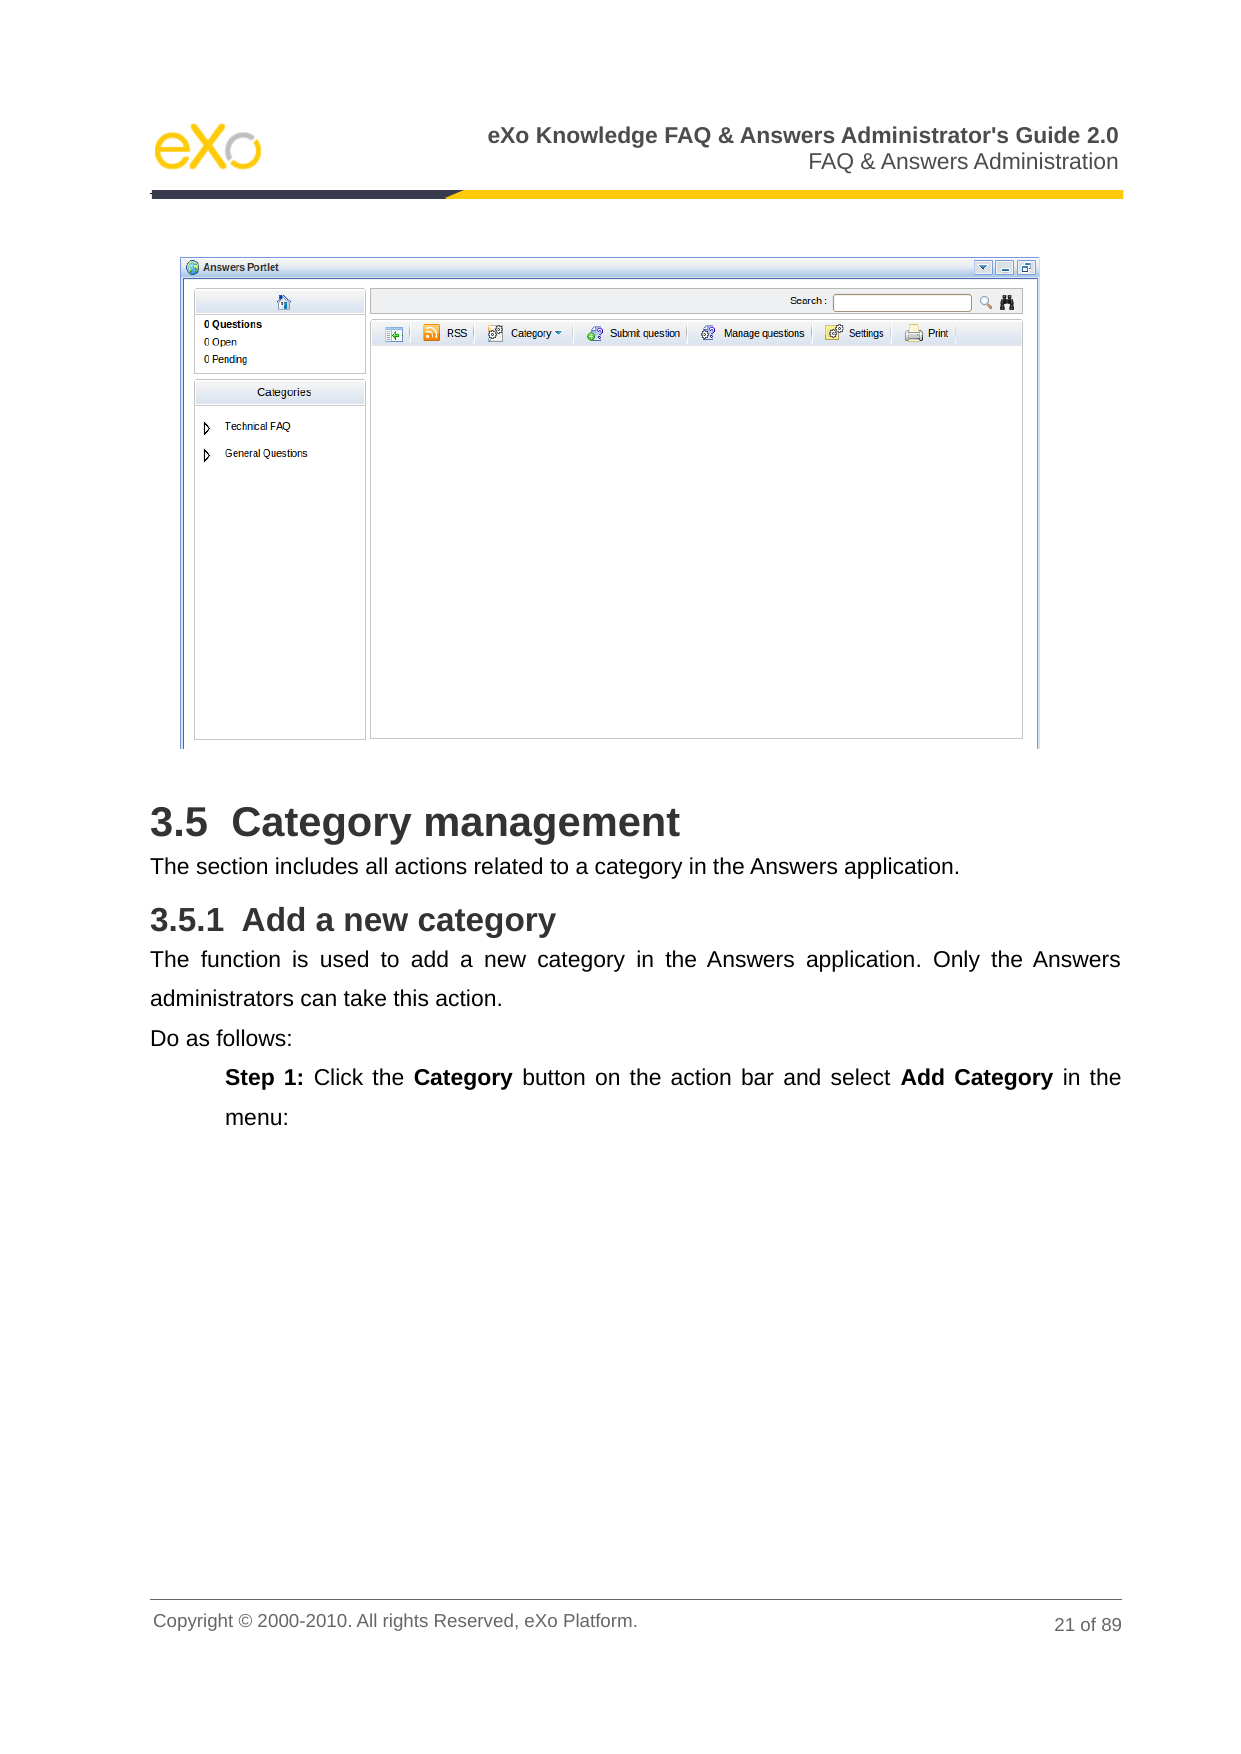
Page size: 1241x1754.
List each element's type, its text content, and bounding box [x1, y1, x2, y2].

picture [180, 256, 1040, 749]
picture [155, 123, 262, 170]
subtitle Category management [150, 797, 1122, 845]
picture [151, 190, 1124, 199]
list Step 1: Click the Category button on the action bar and select Add Category in the menu: [187, 1064, 1122, 1130]
text The function is used to add a new category in the Answers application. Only the Answers administrators can take this action. [150, 946, 1122, 1012]
text Do as follows: [150, 1025, 1122, 1051]
text The section includes all actions related to a category in the Answers application. [150, 853, 1122, 879]
subtitle Add a new category [150, 900, 1122, 938]
